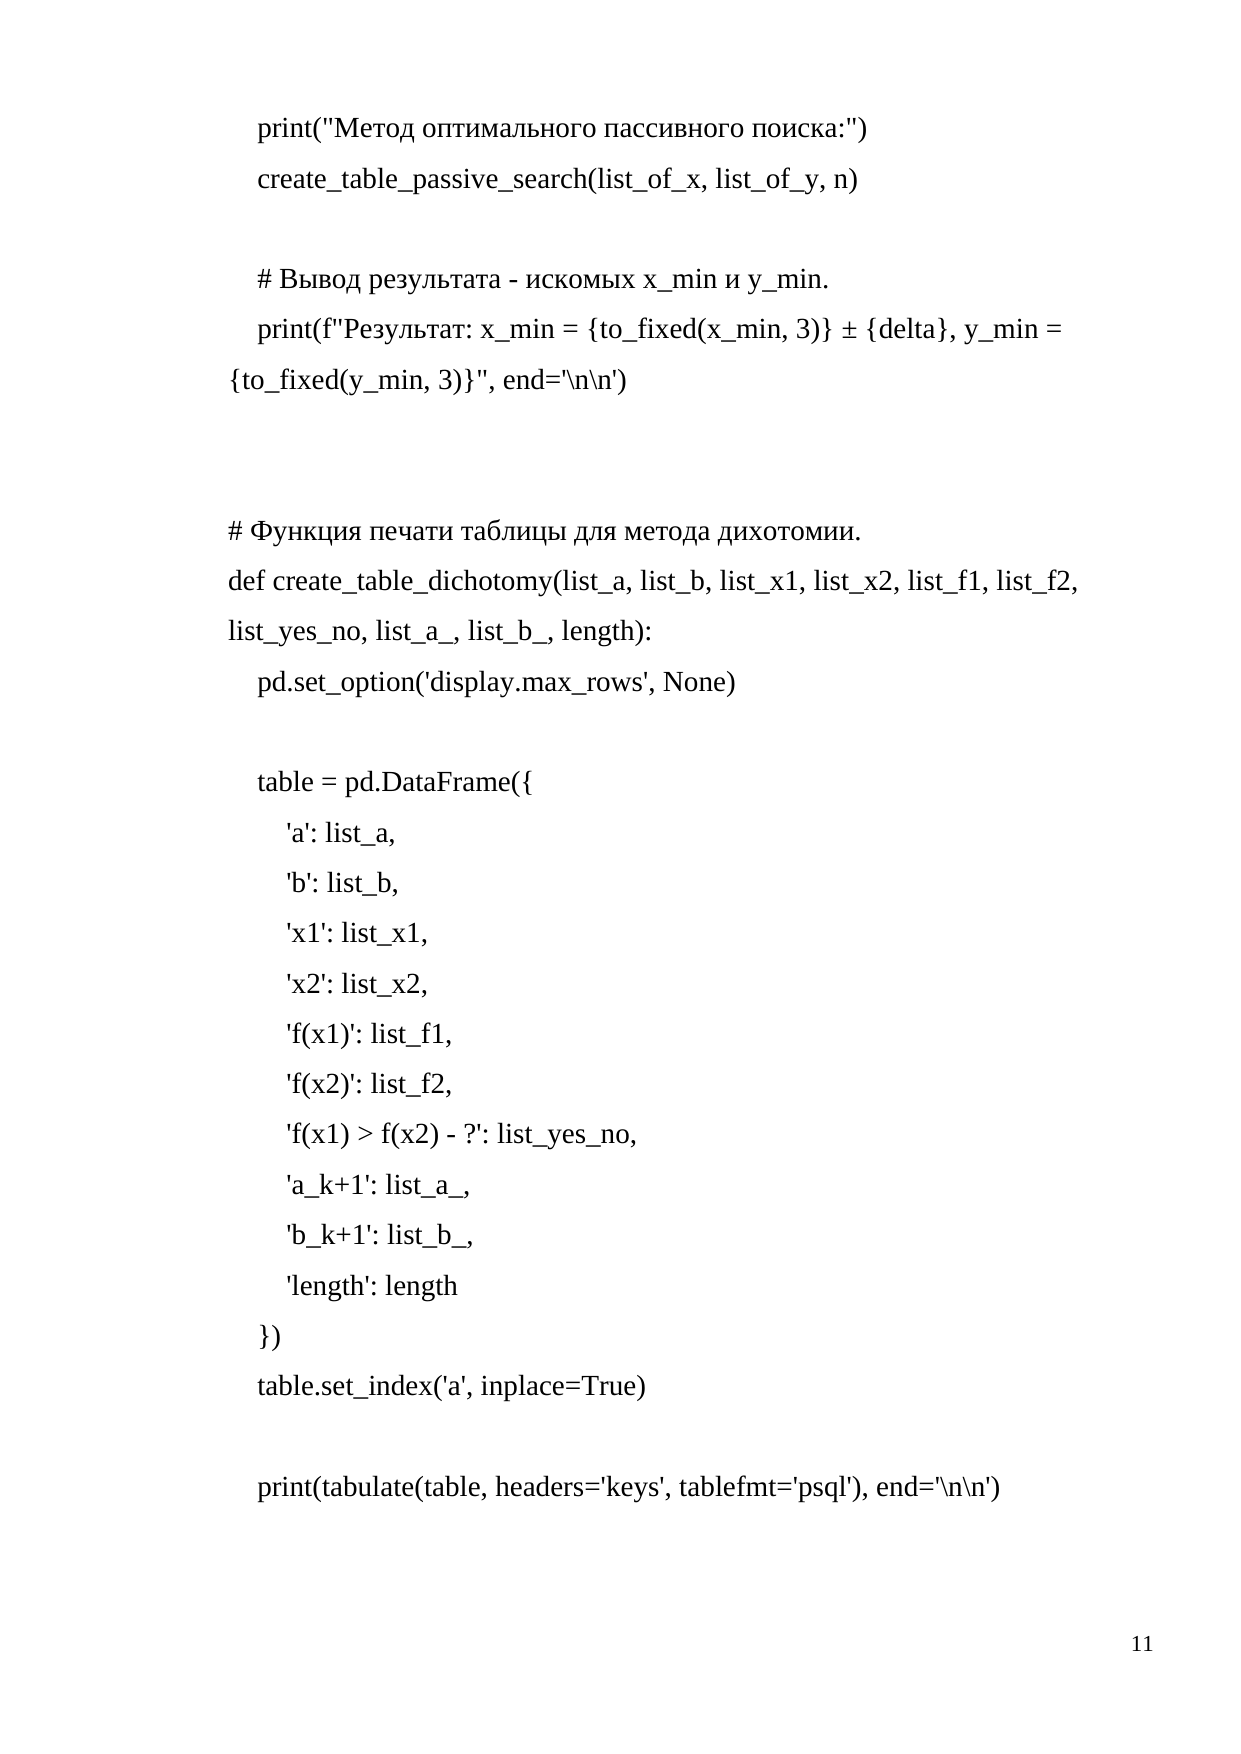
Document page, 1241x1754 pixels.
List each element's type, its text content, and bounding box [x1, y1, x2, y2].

text print(f"Результат: x_min = {to_fixed(x_min, 3)} ± {delta}, y_min = {to_fixed(y_min, 3)}", end='\n\n') [228, 312, 1176, 396]
text 'x2': list_x2, [228, 966, 1176, 999]
text }) [228, 1318, 1176, 1351]
text def create_table_dichotomy(list_a, list_b, list_x1, list_x2, list_f1, list_f2, list_yes_no, list_a_, list_b_, length): [228, 563, 1176, 647]
text 'f(x2)': list_f2, [228, 1066, 1176, 1100]
text 'b_k+1': list_b_, [228, 1217, 1176, 1251]
text # Вывод результата - искомых x_min и y_min. [228, 261, 1176, 295]
text table.set_index('a', inplace=True) [228, 1368, 1176, 1402]
text 'length': length [228, 1268, 1176, 1301]
text 'a': list_a, [228, 815, 1176, 848]
text print("Метод оптимального пассивного поиска:") [228, 110, 1176, 144]
text print(tabulate(table, headers='keys', tablefmt='psql'), end='\n\n') [228, 1469, 1176, 1502]
text # Функция печати таблицы для метода дихотомии. [228, 513, 1176, 546]
text 'x1': list_x1, [228, 915, 1176, 949]
text pd.set_option('display.max_rows', None) [228, 664, 1176, 697]
text 'f(x1)': list_f1, [228, 1016, 1176, 1049]
text table = pd.DataFrame({ [228, 764, 1176, 798]
text 'f(x1) > f(x2) - ?': list_yes_no, [228, 1117, 1176, 1150]
text 'a_k+1': list_a_, [228, 1167, 1176, 1201]
text 'b': list_b, [228, 865, 1176, 899]
text create_table_passive_search(list_of_x, list_of_y, n) [228, 161, 1176, 194]
